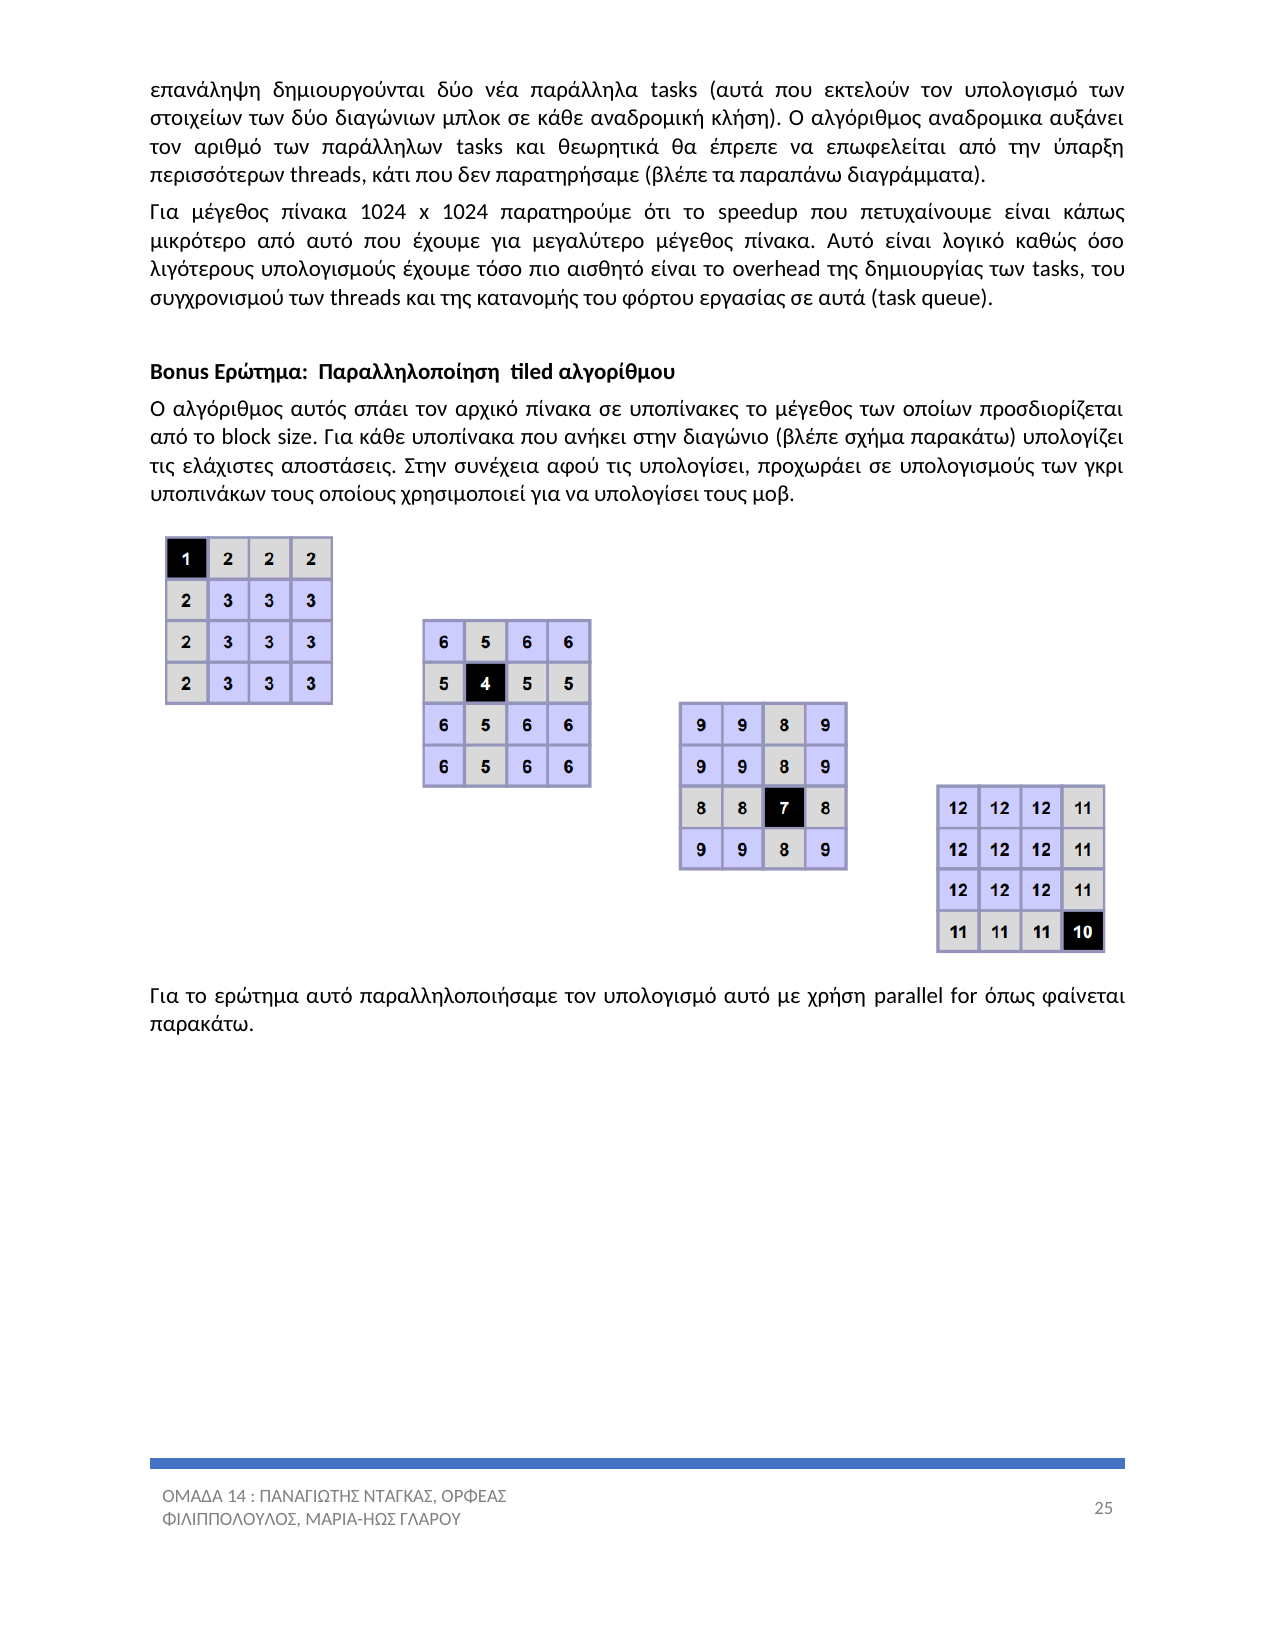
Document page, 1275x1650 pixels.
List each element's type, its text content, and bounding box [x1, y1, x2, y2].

text Για το ερώτημα αυτό παραλληλοποιήσαμε τον υπολογισμό αυτό με χρήση parallel for όπως φαίνεται παρακάτω. [150, 981, 1125, 1037]
text Ο αλγόριθμος αυτός σπάει τον αρχικό πίνακα σε υποπίνακες το μέγεθος των οποίων προσδιορίζεται από το block size. Για κάθε υποπίνακα που ανήκει στην διαγώνιο (βλέπε σχήμα παρακάτω) υπολογίζει τις ελάχιστες αποστάσεις. Στην συνέχεια αφού τις υπολογίσει, προχωράει σε υπολογισμούς των γκρι υποπινάκων τους οποίους χρησιμοποιεί για να υπολογίσει τους μοβ. [150, 394, 1125, 507]
text Bonus Ερώτημα: Παραλληλοποίηση tiled αλγορίθμου [150, 357, 1125, 385]
text Για μέγεθος πίνακα 1024 x 1024 παρατηρούμε ότι το speedup που πετυχαίνουμε είναι κάπως μικρότερο από αυτό που έχουμε για μεγαλύτερο μέγεθος πίνακα. Αυτό είναι λογικό καθώς όσο λιγότερους υπολογισμούς έχουμε τόσο πιο αισθητό είναι το overhead της δημιουργίας των tasks, του συγχρονισμού των threads και της κατανομής του φόρτου εργασίας σε αυτά (task queue). [150, 197, 1125, 311]
text επανάληψη δημιουργούνται δύο νέα παράλληλα tasks (αυτά που εκτελούν τον υπολογισμό των στοιχείων των δύο διαγώνιων μπλοκ σε κάθε αναδρομική κλήση). Ο αλγόριθμος αναδρομικα αυξάνει τον αριθμό των παράλληλων tasks και θεωρητικά θα έπρεπε να επωφελείται από την ύπαρξη περισσότερων threads, κάτι που δεν παρατηρήσαμε (βλέπε τα παραπάνω διαγράμματα). [150, 75, 1125, 189]
